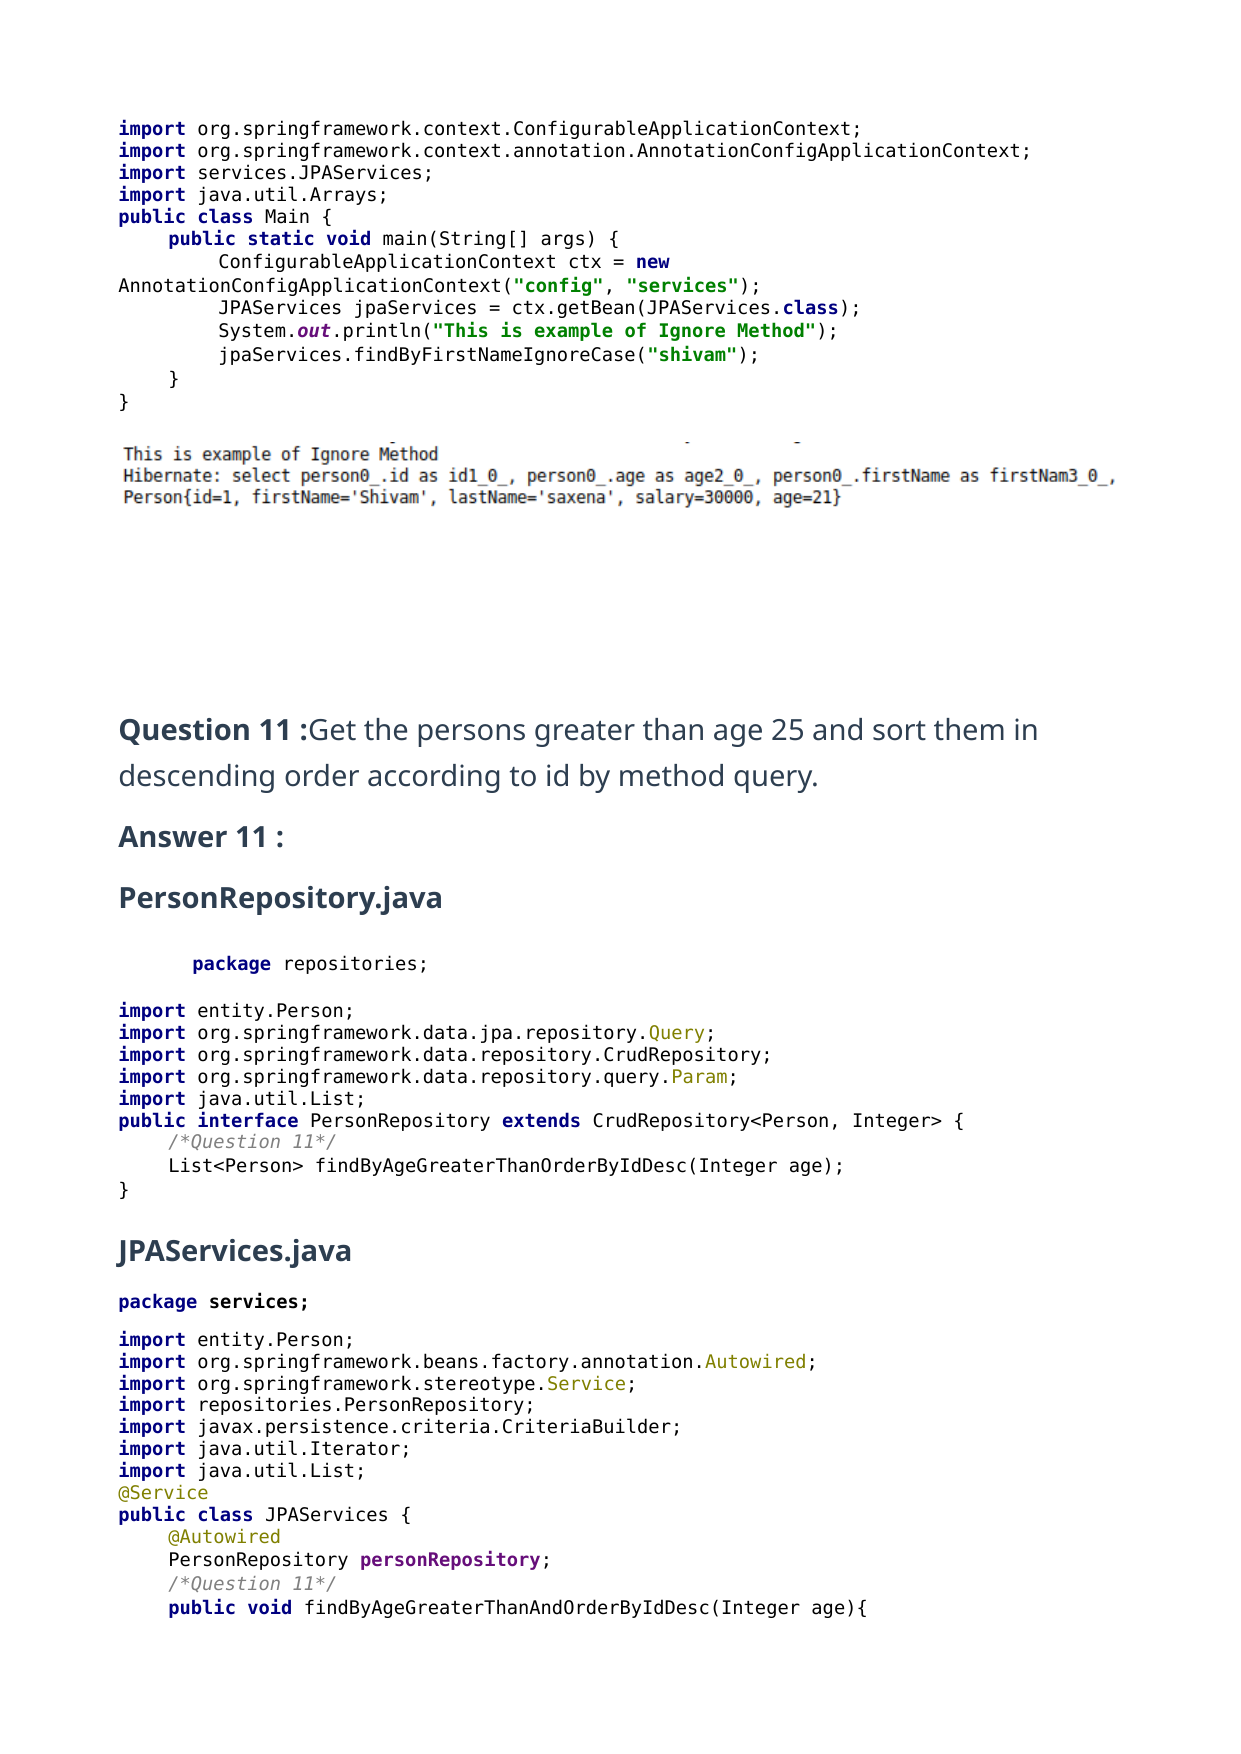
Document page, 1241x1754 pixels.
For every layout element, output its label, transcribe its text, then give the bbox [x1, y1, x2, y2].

text import javax.persistence.criteria.CriteriaBuilder; [118, 1416, 1122, 1438]
text public class JPAServices { [118, 1504, 1122, 1526]
text import entity.Person; [118, 1329, 1122, 1351]
text import org.springframework.data.repository.CrudRepository; [118, 1044, 1122, 1066]
text /*Question 11*/ [118, 1573, 1122, 1597]
text Answer 11 : [118, 816, 1122, 856]
text System.out.println("This is example of Ignore Method"); [118, 320, 1122, 344]
text public void findByAgeGreaterThanAndOrderByIdDesc(Integer age){ [118, 1597, 1122, 1620]
text } [118, 368, 1122, 391]
text import org.springframework.data.repository.query.Param; [118, 1066, 1122, 1088]
text import repositories.PersonRepository; [118, 1394, 1122, 1416]
text List<Person> findByAgeGreaterThanOrderByIdDesc(Integer age); [118, 1155, 1122, 1179]
text import services.JPAServices; [118, 162, 1122, 184]
text import org.springframework.context.ConfigurableApplicationContext; [118, 118, 1122, 140]
text import java.util.List; [118, 1460, 1122, 1482]
text package repositories; [118, 939, 1122, 979]
text public static void main(String[] args) { [118, 227, 1122, 251]
text public interface PersonRepository extends CrudRepository<Person, Integer> { [118, 1109, 1122, 1131]
text import java.util.Iterator; [118, 1438, 1122, 1460]
text /*Question 11*/ [118, 1131, 1122, 1155]
text JPAServices.java [118, 1230, 1122, 1270]
text @Autowired [118, 1526, 1122, 1549]
text PersonRepository.java [118, 878, 1122, 917]
text public class Main { [118, 206, 1122, 227]
text import java.util.List; [118, 1088, 1122, 1109]
text Question 11 :Get the persons greater than age 25 and sort them in descending order according to id by method query. [118, 709, 1122, 795]
text import org.springframework.beans.factory.annotation.Autowired; [118, 1351, 1122, 1373]
text import org.springframework.context.annotation.AnnotationConfigApplicationContext; [118, 140, 1122, 162]
text import java.util.Arrays; [118, 184, 1122, 206]
picture [118, 442, 1123, 522]
text @Service [118, 1482, 1122, 1504]
text jpaServices.findByFirstNameIgnoreCase("shivam"); [118, 344, 1122, 368]
text import org.springframework.data.jpa.repository.Query; [118, 1022, 1122, 1044]
text } [118, 1179, 1122, 1201]
text ConfigurableApplicationContext ctx = new AnnotationConfigApplicationContext("config", "services"); [118, 251, 1122, 297]
text import org.springframework.stereotype.Service; [118, 1373, 1122, 1394]
text package services; [118, 1291, 1122, 1313]
text } [118, 391, 1122, 413]
text import entity.Person; [118, 1000, 1122, 1022]
text PersonRepository personRepository; [118, 1549, 1122, 1573]
text JPAServices jpaServices = ctx.getBean(JPAServices.class); [118, 297, 1122, 320]
